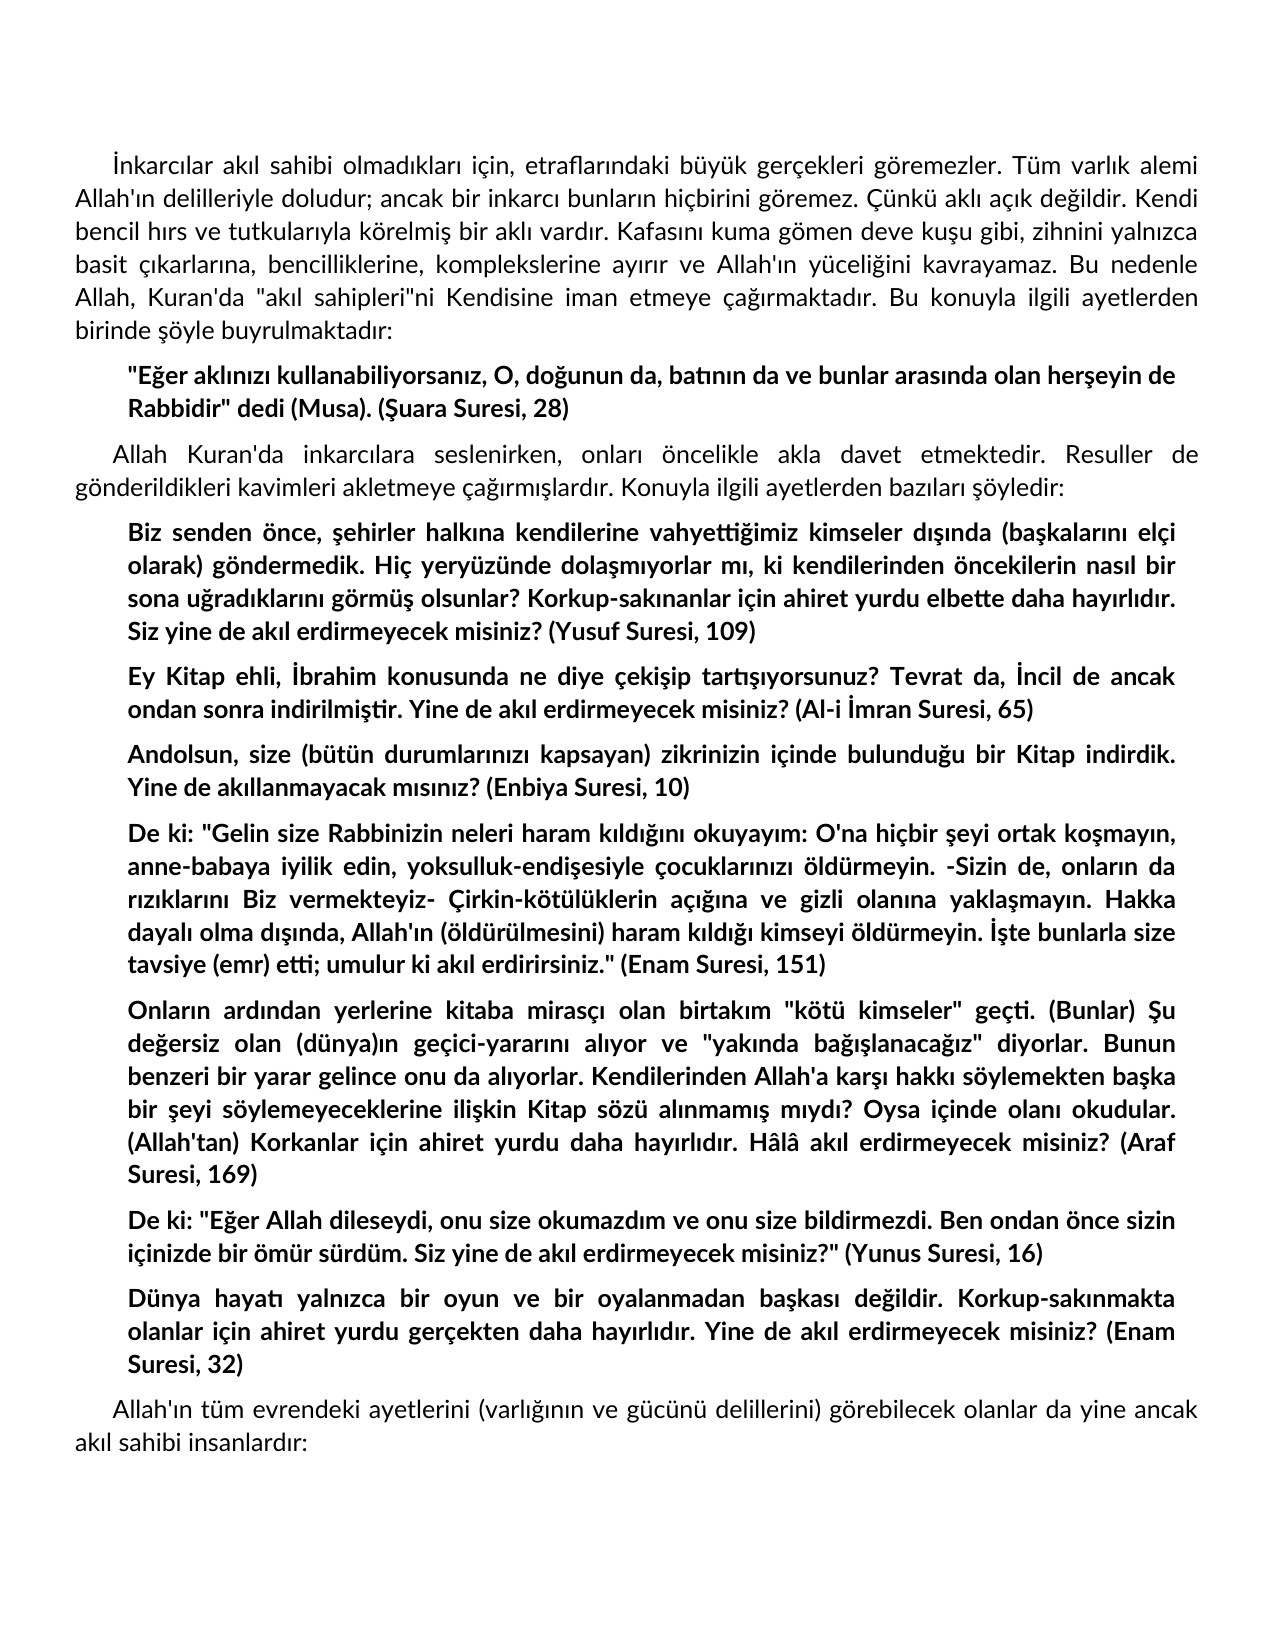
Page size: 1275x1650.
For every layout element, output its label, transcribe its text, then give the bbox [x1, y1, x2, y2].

text "Eğer aklınızı kullanabiliyorsanız, O, doğunun da, batının da ve bunlar arasında olan herşeyin de Rabbidir" dedi (Musa). (Şuara Suresi, 28) [127, 360, 1177, 423]
text Ey Kitap ehli, İbrahim konusunda ne diye çekişip tartışıyorsunuz? Tevrat da, İncil de ancak ondan sonra indirilmiştir. Yine de akıl erdirmeyecek misiniz? (Al-i İmran Suresi, 65) [127, 661, 1177, 724]
text Allah Kuran'da inkarcılara seslenirken, onları öncelikle akla davet etmektedir. Resuller de gönderildikleri kavimleri akletmeye çağırmışlardır. Konuyla ilgili ayetlerden bazıları şöyledir: [75, 438, 1200, 501]
text Onların ardından yerlerine kitaba mirasçı olan birtakım "kötü kimseler" geçti. (Bunlar) Şu değersiz olan (dünya)ın geçici-yararını alıyor ve "yakında bağışlanacağız" diyorlar. Bunun benzeri bir yarar gelince onu da alıyorlar. Kendilerinden Allah'a karşı hakkı söylemekten başka bir şeyi söylemeyeceklerine ilişkin Kitap sözü alınmamış mıydı? Oysa içinde olanı okudular. (Allah'tan) Korkanlar için ahiret yurdu daha hayırlıdır. Hâlâ akıl erdirmeyecek misiniz? (Araf Suresi, 169) [127, 994, 1177, 1189]
text Allah'ın tüm evrendeki ayetlerini (varlığının ve gücünü delillerini) görebilecek olanlar da yine ancak akıl sahibi insanlardır: [75, 1394, 1200, 1457]
text İnkarcılar akıl sahibi olmadıkları için, etraflarındaki büyük gerçekleri göremezler. Tüm varlık alemi Allah'ın delilleriyle doludur; ancak bir inkarcı bunların hiçbirini göremez. Çünkü aklı açık değildir. Kendi bencil hırs ve tutkularıyla körelmiş bir aklı vardır. Kafasını kuma gömen deve kuşu gibi, zihnini yalnızca basit çıkarlarına, bencilliklerine, komplekslerine ayırır ve Allah'ın yüceliğini kavrayamaz. Bu nedenle Allah, Kuran'da "akıl sahipleri"ni Kendisine iman etmeye çağırmaktadır. Bu konuyla ilgili ayetlerden birinde şöyle buyrulmaktadır: [75, 150, 1200, 344]
text De ki: "Eğer Allah dileseydi, onu size okumazdım ve onu size bildirmezdi. Ben ondan önce sizin içinizde bir ömür sürdüm. Siz yine de akıl erdirmeyecek misiniz?" (Yunus Suresi, 16) [127, 1204, 1177, 1267]
text Dünya hayatı yalnızca bir oyun ve bir oyalanmadan başkası değildir. Korkup-sakınmakta olanlar için ahiret yurdu gerçekten daha hayırlıdır. Yine de akıl erdirmeyecek misiniz? (Enam Suresi, 32) [127, 1283, 1177, 1379]
text Biz senden önce, şehirler halkına kendilerine vahyettiğimiz kimseler dışında (başkalarını elçi olarak) göndermedik. Hiç yeryüzünde dolaşmıyorlar mı, ki kendilerinden öncekilerin nasıl bir sona uğradıklarını görmüş olsunlar? Korkup-sakınanlar için ahiret yurdu elbette daha hayırlıdır. Siz yine de akıl erdirmeyecek misiniz? (Yusuf Suresi, 109) [127, 517, 1177, 645]
text De ki: "Gelin size Rabbinizin neleri haram kıldığını okuyayım: O'na hiçbir şeyi ortak koşmayın, anne-babaya iyilik edin, yoksulluk-endişesiyle çocuklarınızı öldürmeyin. -Sizin de, onların da rızıklarını Biz vermekteyiz- Çirkin-kötülüklerin açığına ve gizli olanına yaklaşmayın. Hakka dayalı olma dışında, Allah'ın (öldürülmesini) haram kıldığı kimseyi öldürmeyin. İşte bunlarla size tavsiye (emr) etti; umulur ki akıl erdirirsiniz." (Enam Suresi, 151) [127, 817, 1177, 979]
text Andolsun, size (bütün durumlarınızı kapsayan) zikrinizin içinde bulunduğu bir Kitap indirdik. Yine de akıllanmayacak mısınız? (Enbiya Suresi, 10) [127, 739, 1177, 802]
